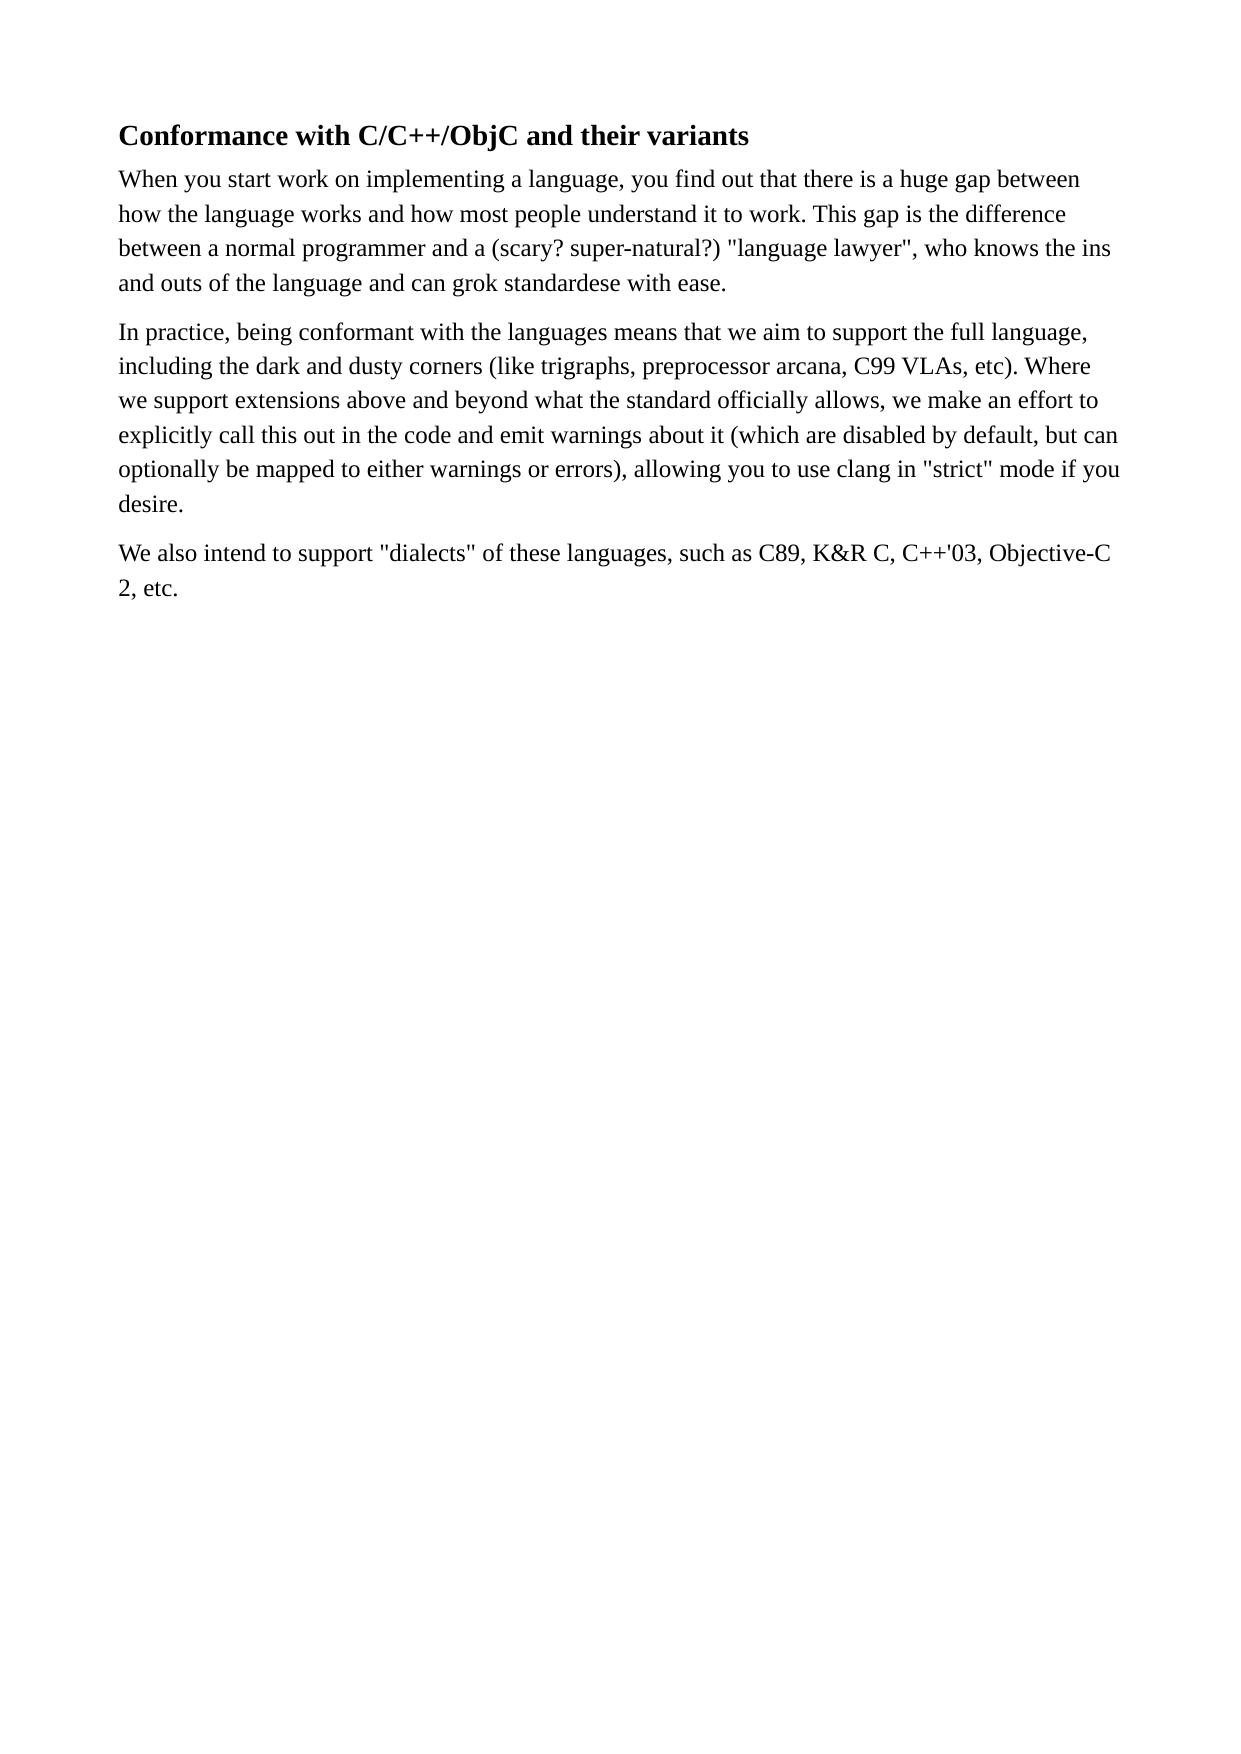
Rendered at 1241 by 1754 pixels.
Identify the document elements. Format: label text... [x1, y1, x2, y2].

text When you start work on implementing a language, you find out that there is a huge gap between how the language works and how most people understand it to work. This gap is the difference between a normal programmer and a (scary? super-natural?) "language lawyer", who knows the ins and outs of the language and can grok standardese with ease. [118, 164, 1122, 296]
text In practice, being conformant with the languages means that we aim to support the full language, including the dark and dusty corners (like trigraphs, preprocessor arcana, C99 VLAs, etc). Where we support extensions above and beyond what the standard officially allows, we make an effort to explicitly call this out in the code and emit warnings about it (which are disabled by default, but can optionally be mapped to either warnings or errors), allowing you to use clang in "strict" mode if you desire. [118, 317, 1122, 518]
text We also intend to support "dialects" of these languages, such as C89, K&R C, C++'03, Objective-C 2, etc. [118, 538, 1122, 601]
subtitle Conformance with C/C++/ObjC and their variants [118, 118, 1122, 152]
